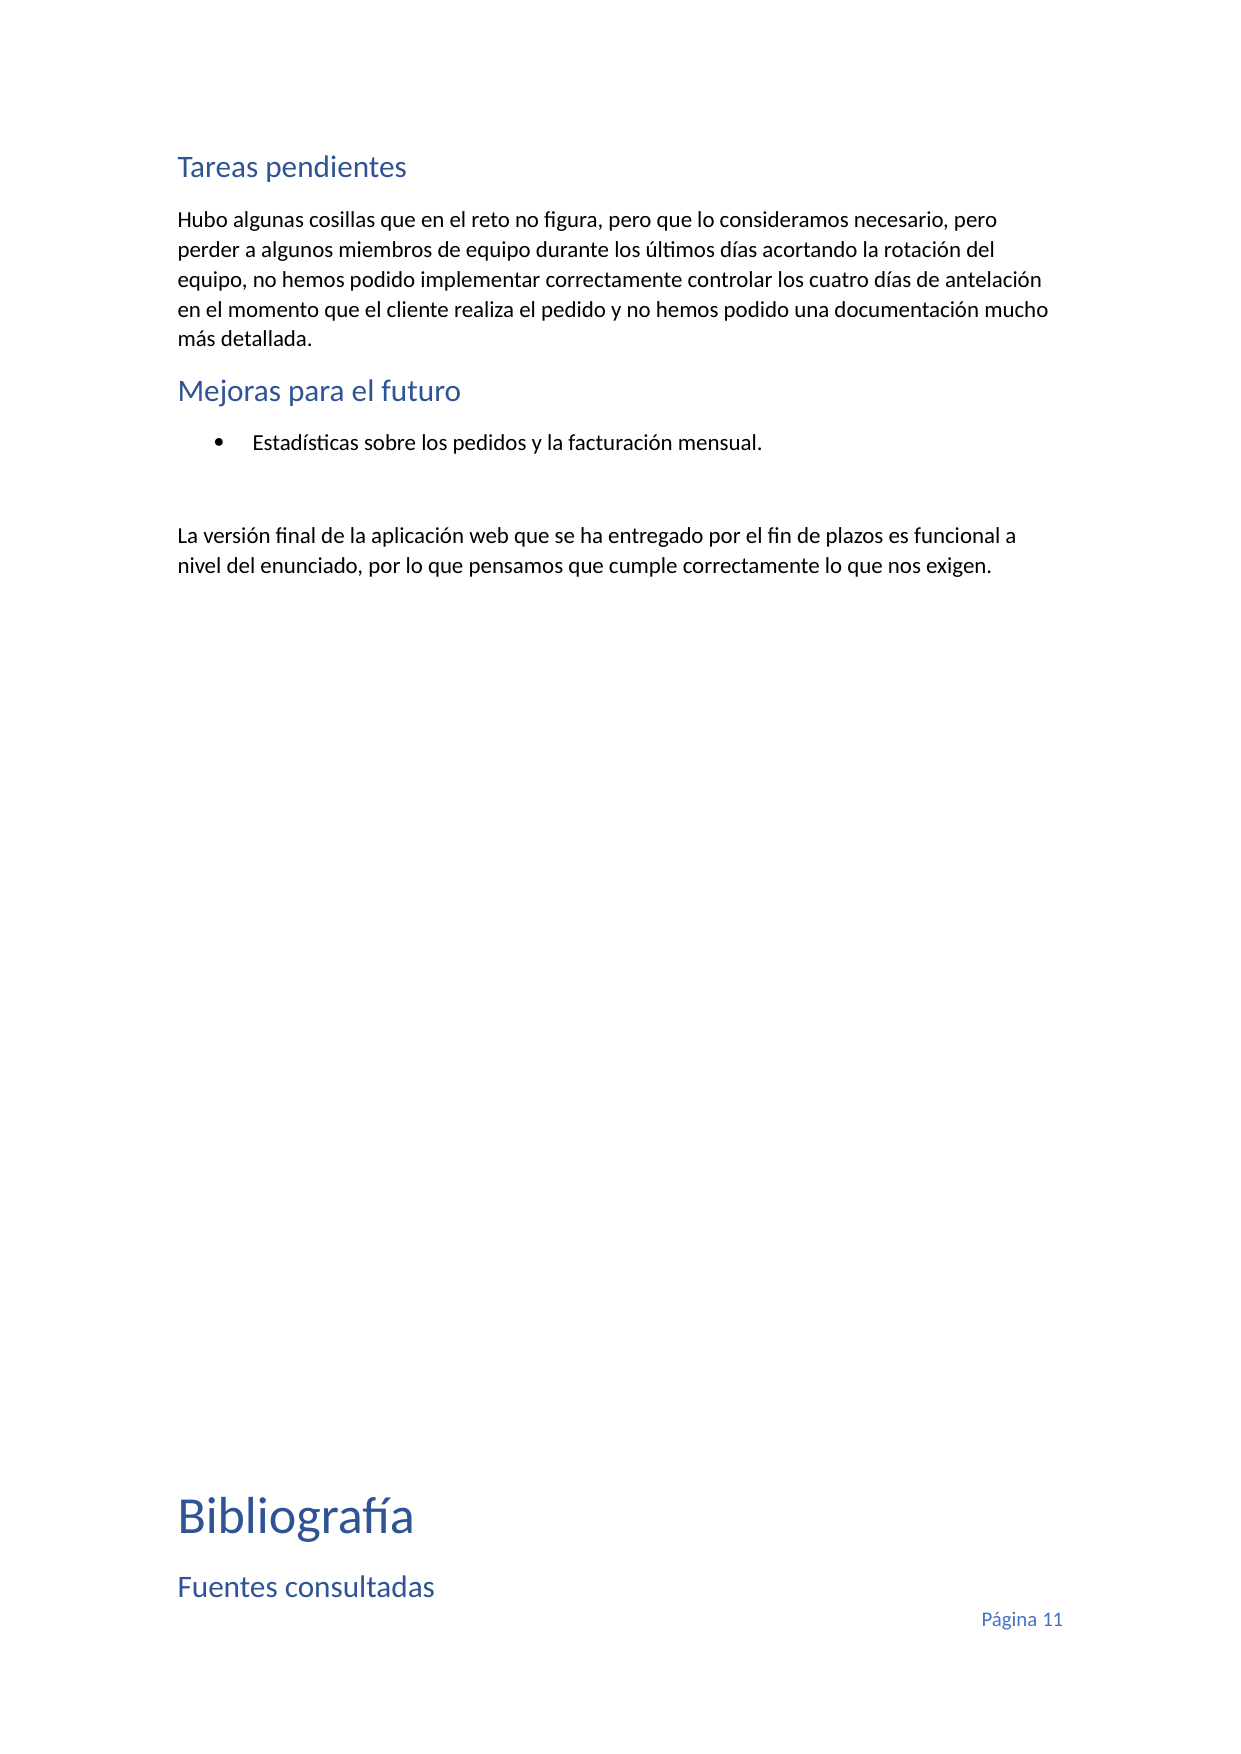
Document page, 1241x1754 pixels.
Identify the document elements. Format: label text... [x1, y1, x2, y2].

text Hubo algunas cosillas que en el reto no figura, pero que lo consideramos necesario, pero perder a algunos miembros de equipo durante los últimos días acortando la rotación del equipo, no hemos podido implementar correctamente controlar los cuatro días de antelación en el momento que el cliente realiza el pedido y no hemos podido una documentación mucho más detallada. [177, 205, 1063, 353]
text Mejoras para el futuro [177, 371, 1063, 409]
list Estadísticas sobre los pedidos y la facturación mensual. [215, 428, 1063, 457]
text Tareas pendientes [177, 148, 1063, 186]
text La versión final de la aplicación web que se ha entregado por el fin de plazos es funcional a nivel del enunciado, por lo que pensamos que cumple correctamente lo que nos exigen. [177, 522, 1063, 579]
text Fuentes consultadas [177, 1567, 1063, 1606]
text Bibliografía [177, 1483, 1063, 1546]
